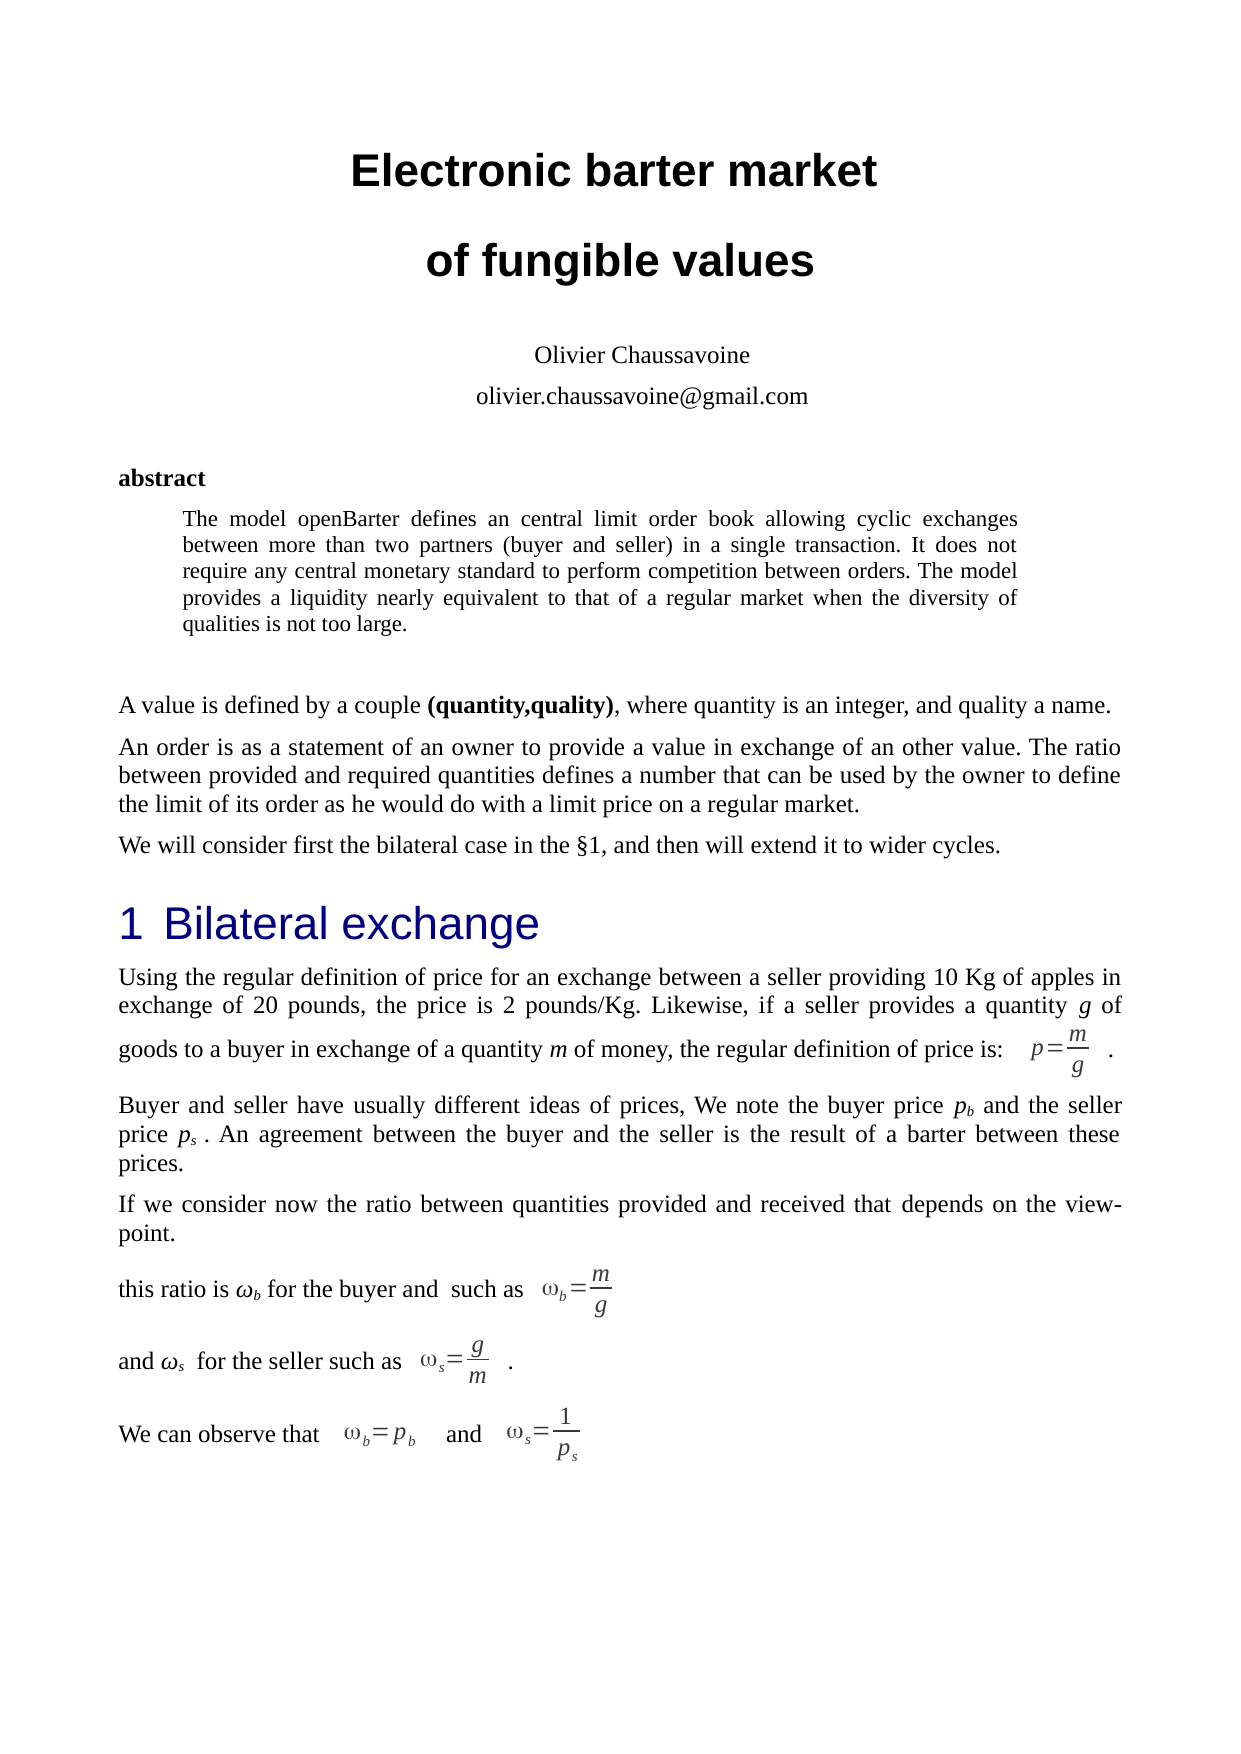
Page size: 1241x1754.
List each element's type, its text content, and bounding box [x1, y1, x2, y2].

subtitle Bilateral exchange [118, 897, 1122, 949]
text abstract [118, 463, 1122, 492]
text this ratio is ωb for the buyer and such as [118, 1259, 1122, 1318]
text Olivier Chaussavoine [118, 340, 1122, 368]
text A value is defined by a couple (quantity,quality), where quantity is an integer, and quality a name. [118, 690, 1122, 719]
subtitle Electronic barter market [118, 143, 1122, 196]
text Using the regular definition of price for an exchange between a seller providing 10 Kg of apples in exchange of 20 pounds, the price is 2 pounds/Kg. Likewise, if a seller provides a quantity g of goods to a buyer in exchange of a quantity m of money, the regular definition of price is: . [118, 962, 1122, 1078]
text and ωs for the seller such as. [118, 1331, 1122, 1390]
text Buyer and seller have usually different ideas of prices, We note the buyer price pb and the seller price ps . An agreement between the buyer and the seller is the result of a barter between these prices. [118, 1091, 1122, 1177]
text olivier.chaussavoine@gmail.com [118, 381, 1122, 410]
text We can observe that and [118, 1402, 1122, 1465]
subtitle of fungible values [118, 233, 1122, 286]
text We will consider first the bilateral case in the §1, and then will extend it to wider cycles. [118, 830, 1122, 859]
text If we consider now the ratio between quantities provided and received that depends on the view-point. [118, 1189, 1122, 1247]
text An order is as a statement of an owner to provide a value in exchange of an other value. The ratio between provided and required quantities defines a number that can be used by the owner to define the limit of its order as he would do with a limit price on a regular market. [118, 732, 1122, 818]
text The model openBarter defines an central limit order book allowing cyclic exchanges between more than two partners (buyer and seller) in a single transaction. It does not require any central monetary standard to perform competition between orders. The model provides a liquidity nearly equivalent to that of a regular market when the diversity of qualities is not too large. [182, 505, 1019, 637]
